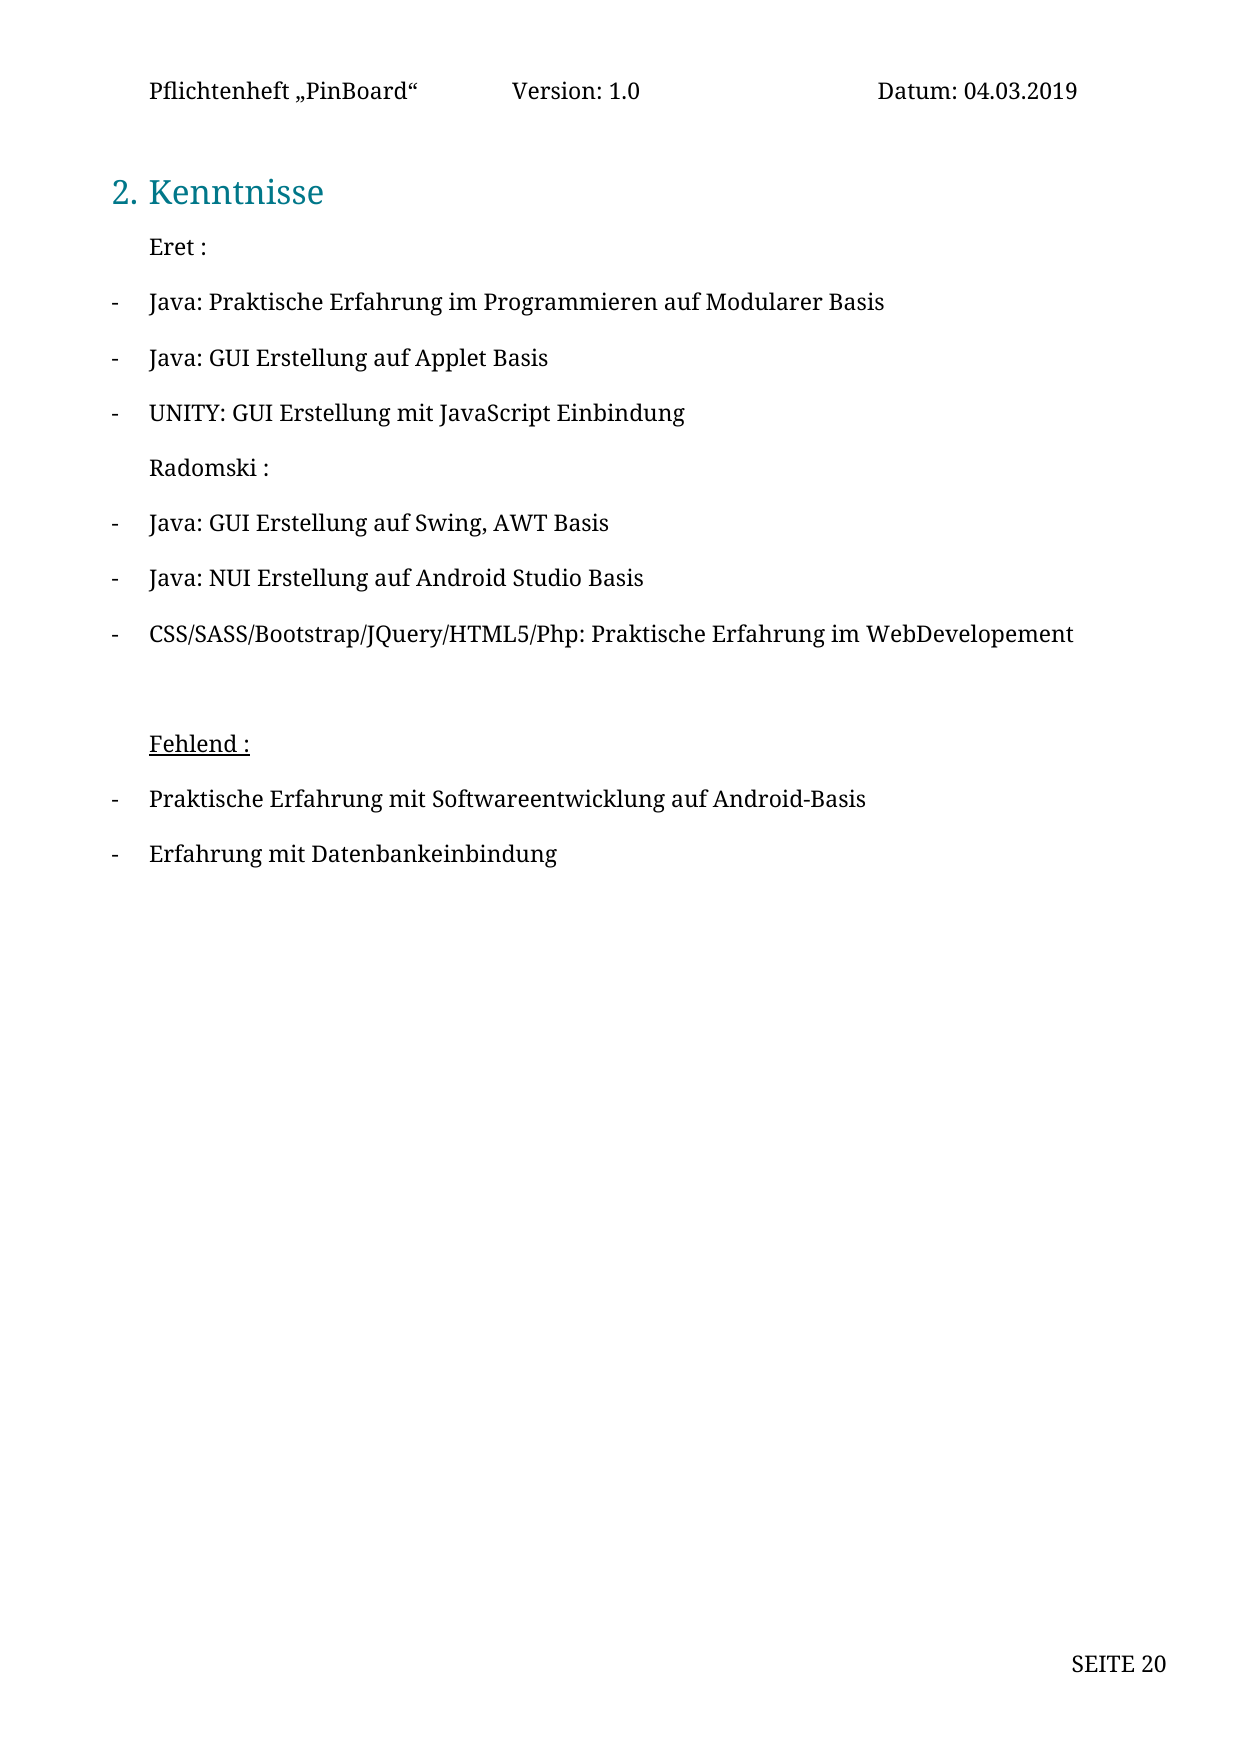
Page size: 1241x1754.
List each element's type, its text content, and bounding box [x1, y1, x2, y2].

list Java: GUI Erstellung auf Applet Basis [111, 342, 1166, 373]
list Java: Praktische Erfahrung im Programmieren auf Modularer Basis [111, 286, 1166, 318]
list Erfahrung mit Datenbankeinbindung [111, 838, 1166, 870]
subtitle Kenntnisse [111, 169, 1166, 214]
text Fehlend : [149, 728, 1166, 759]
text Eret : [149, 231, 1166, 262]
text Radomski : [149, 452, 1166, 483]
list Java: GUI Erstellung auf Swing, AWT Basis [111, 507, 1166, 538]
list CSS/SASS/Bootstrap/JQuery/HTML5/Php: Praktische Erfahrung im WebDevelopement [111, 618, 1166, 649]
list Java: NUI Erstellung auf Android Studio Basis [111, 562, 1166, 594]
list UNITY: GUI Erstellung mit JavaScript Einbindung [111, 397, 1166, 428]
list Praktische Erfahrung mit Softwareentwicklung auf Android-Basis [111, 783, 1166, 814]
